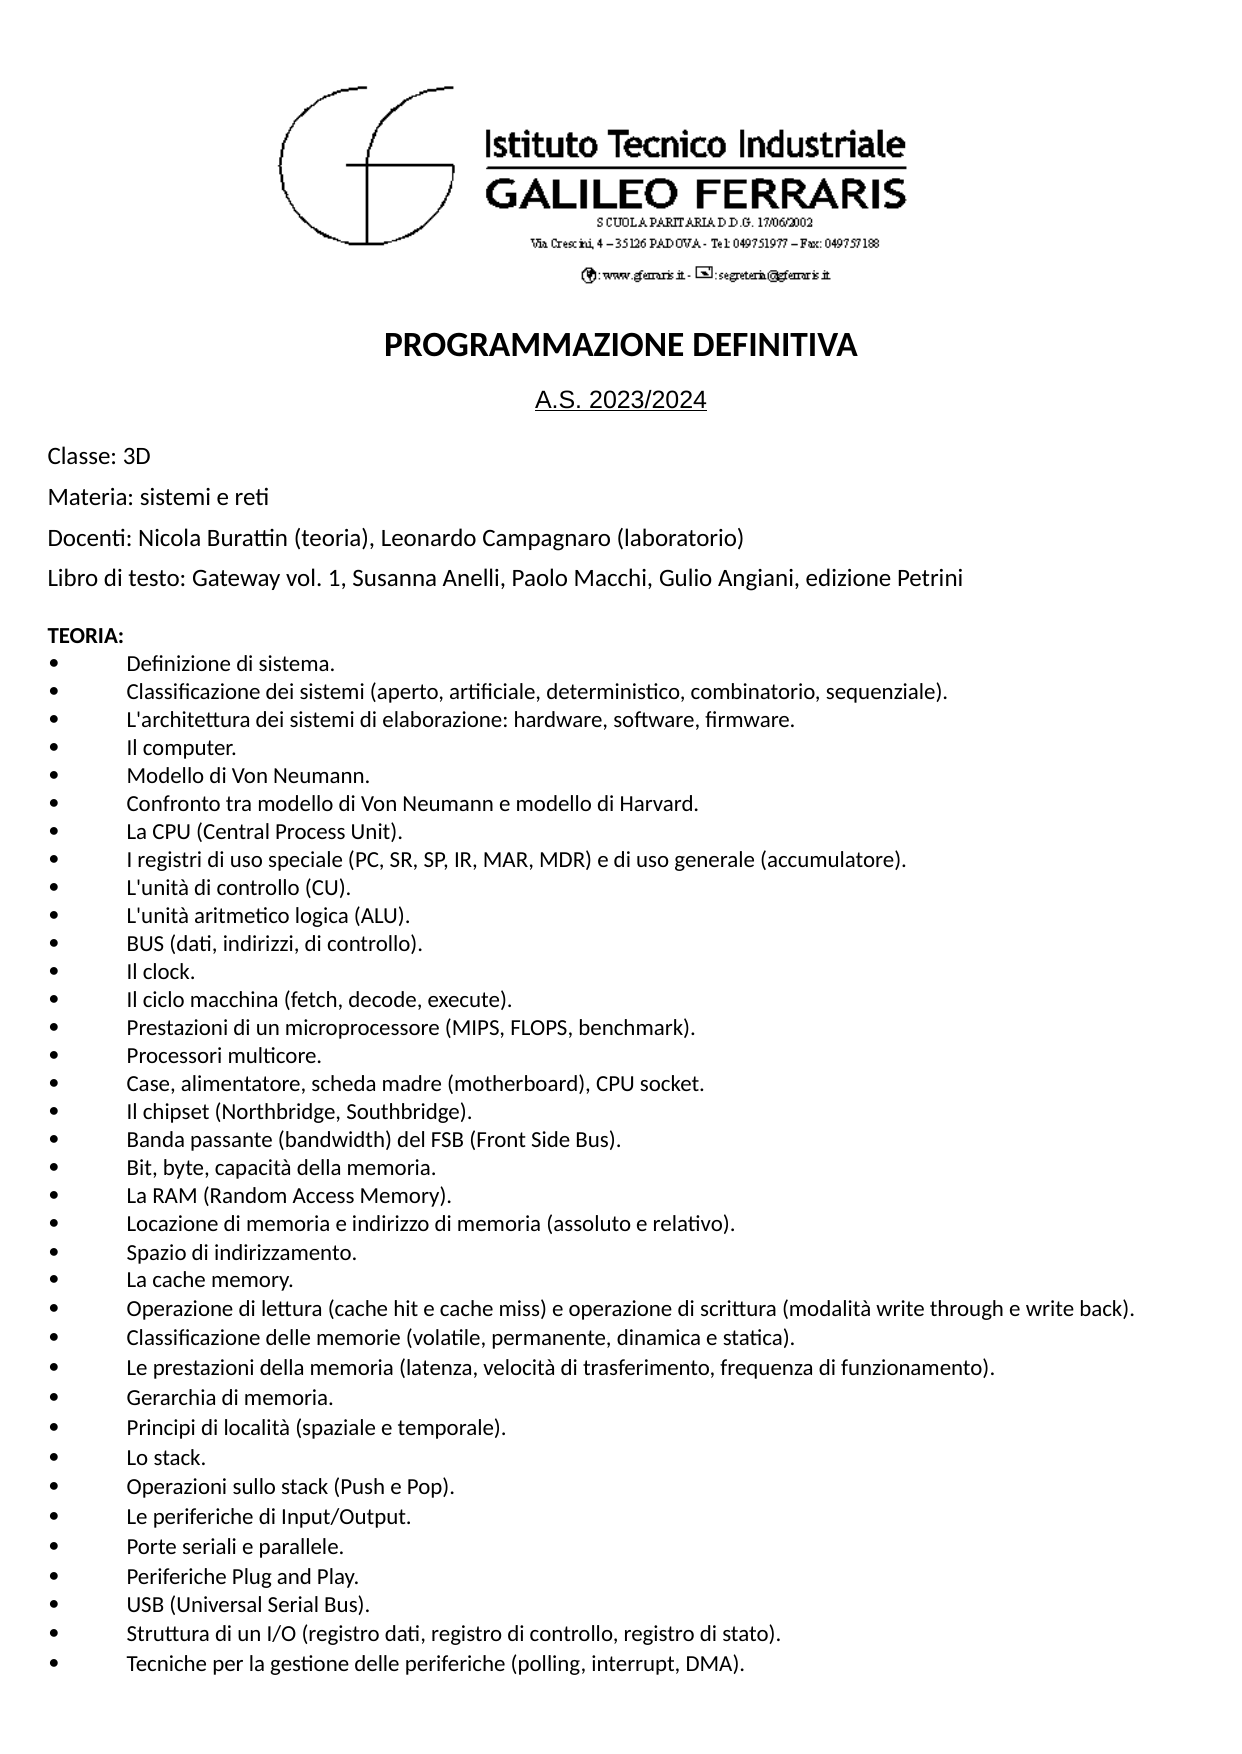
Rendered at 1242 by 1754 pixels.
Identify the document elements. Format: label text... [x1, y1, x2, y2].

list Spazio di indirizzamento. [50, 1238, 1195, 1266]
list Struttura di un I/O (registro dati, registro di controllo, registro di stato). [50, 1619, 1195, 1648]
text Libro di testo: Gateway vol. 1, Susanna Anelli, Paolo Macchi, Gulio Angiani, edizione Petrini [47, 563, 1195, 593]
list Gerarchia di memoria. [50, 1383, 1195, 1411]
list Le periferiche di Input/Output. [50, 1502, 1195, 1530]
list La cache memory. [50, 1266, 1195, 1294]
list Lo stack. [50, 1443, 1195, 1471]
list Case, alimentatore, scheda madre (motherboard), CPU socket. [50, 1069, 1195, 1097]
list La CPU (Central Process Unit). [50, 817, 1195, 845]
text A.S. 2023/2024 [47, 385, 1195, 414]
list Classificazione delle memorie (volatile, permanente, dinamica e statica). [50, 1323, 1195, 1351]
list L'unità di controllo (CU). [50, 873, 1195, 901]
text Classe: 3D [47, 440, 1195, 471]
list Il chipset (Northbridge, Southbridge). [50, 1097, 1195, 1126]
list Processori multicore. [50, 1041, 1195, 1069]
list Bit, byte, capacità della memoria. [50, 1153, 1195, 1182]
list Periferiche Plug and Play. [50, 1562, 1195, 1590]
list USB (Universal Serial Bus). [50, 1590, 1195, 1618]
list Operazione di lettura (cache hit e cache miss) e operazione di scrittura (modalità write through e write back). [50, 1294, 1195, 1322]
text TEORIA: [47, 621, 1195, 649]
list Il clock. [50, 957, 1195, 985]
list Banda passante (bandwidth) del FSB (Front Side Bus). [50, 1126, 1195, 1153]
list Definizione di sistema. [50, 649, 1195, 677]
list Porte seriali e parallele. [50, 1532, 1195, 1560]
text PROGRAMMAZIONE DEFINITIVA [47, 322, 1195, 365]
list L'unità aritmetico logica (ALU). [50, 901, 1195, 929]
list Il computer. [50, 733, 1195, 761]
list Tecniche per la gestione delle periferiche (polling, interrupt, DMA). [50, 1649, 1195, 1677]
list La RAM (Random Access Memory). [50, 1182, 1195, 1209]
list Principi di località (spaziale e temporale). [50, 1413, 1195, 1441]
list BUS (dati, indirizzi, di controllo). [50, 929, 1195, 957]
text Materia: sistemi e reti [47, 481, 1195, 512]
list Il ciclo macchina (fetch, decode, execute). [50, 985, 1195, 1013]
list Prestazioni di un microprocessore (MIPS, FLOPS, benchmark). [50, 1013, 1195, 1041]
list Confronto tra modello di Von Neumann e modello di Harvard. [50, 789, 1195, 817]
list Operazioni sullo stack (Push e Pop). [50, 1472, 1195, 1500]
list L'architettura dei sistemi di elaborazione: hardware, software, firmware. [50, 705, 1195, 733]
text Docenti: Nicola Burattin (teoria), Leonardo Campagnaro (laboratorio) [47, 522, 1195, 552]
list I registri di uso speciale (PC, SR, SP, IR, MAR, MDR) e di uso generale (accumulatore). [50, 845, 1195, 873]
list Locazione di memoria e indirizzo di memoria (assoluto e relativo). [50, 1209, 1195, 1238]
list Le prestazioni della memoria (latenza, velocità di trasferimento, frequenza di funzionamento). [50, 1353, 1195, 1381]
list Modello di Von Neumann. [50, 761, 1195, 789]
list Classificazione dei sistemi (aperto, artificiale, deterministico, combinatorio, sequenziale). [50, 677, 1195, 705]
